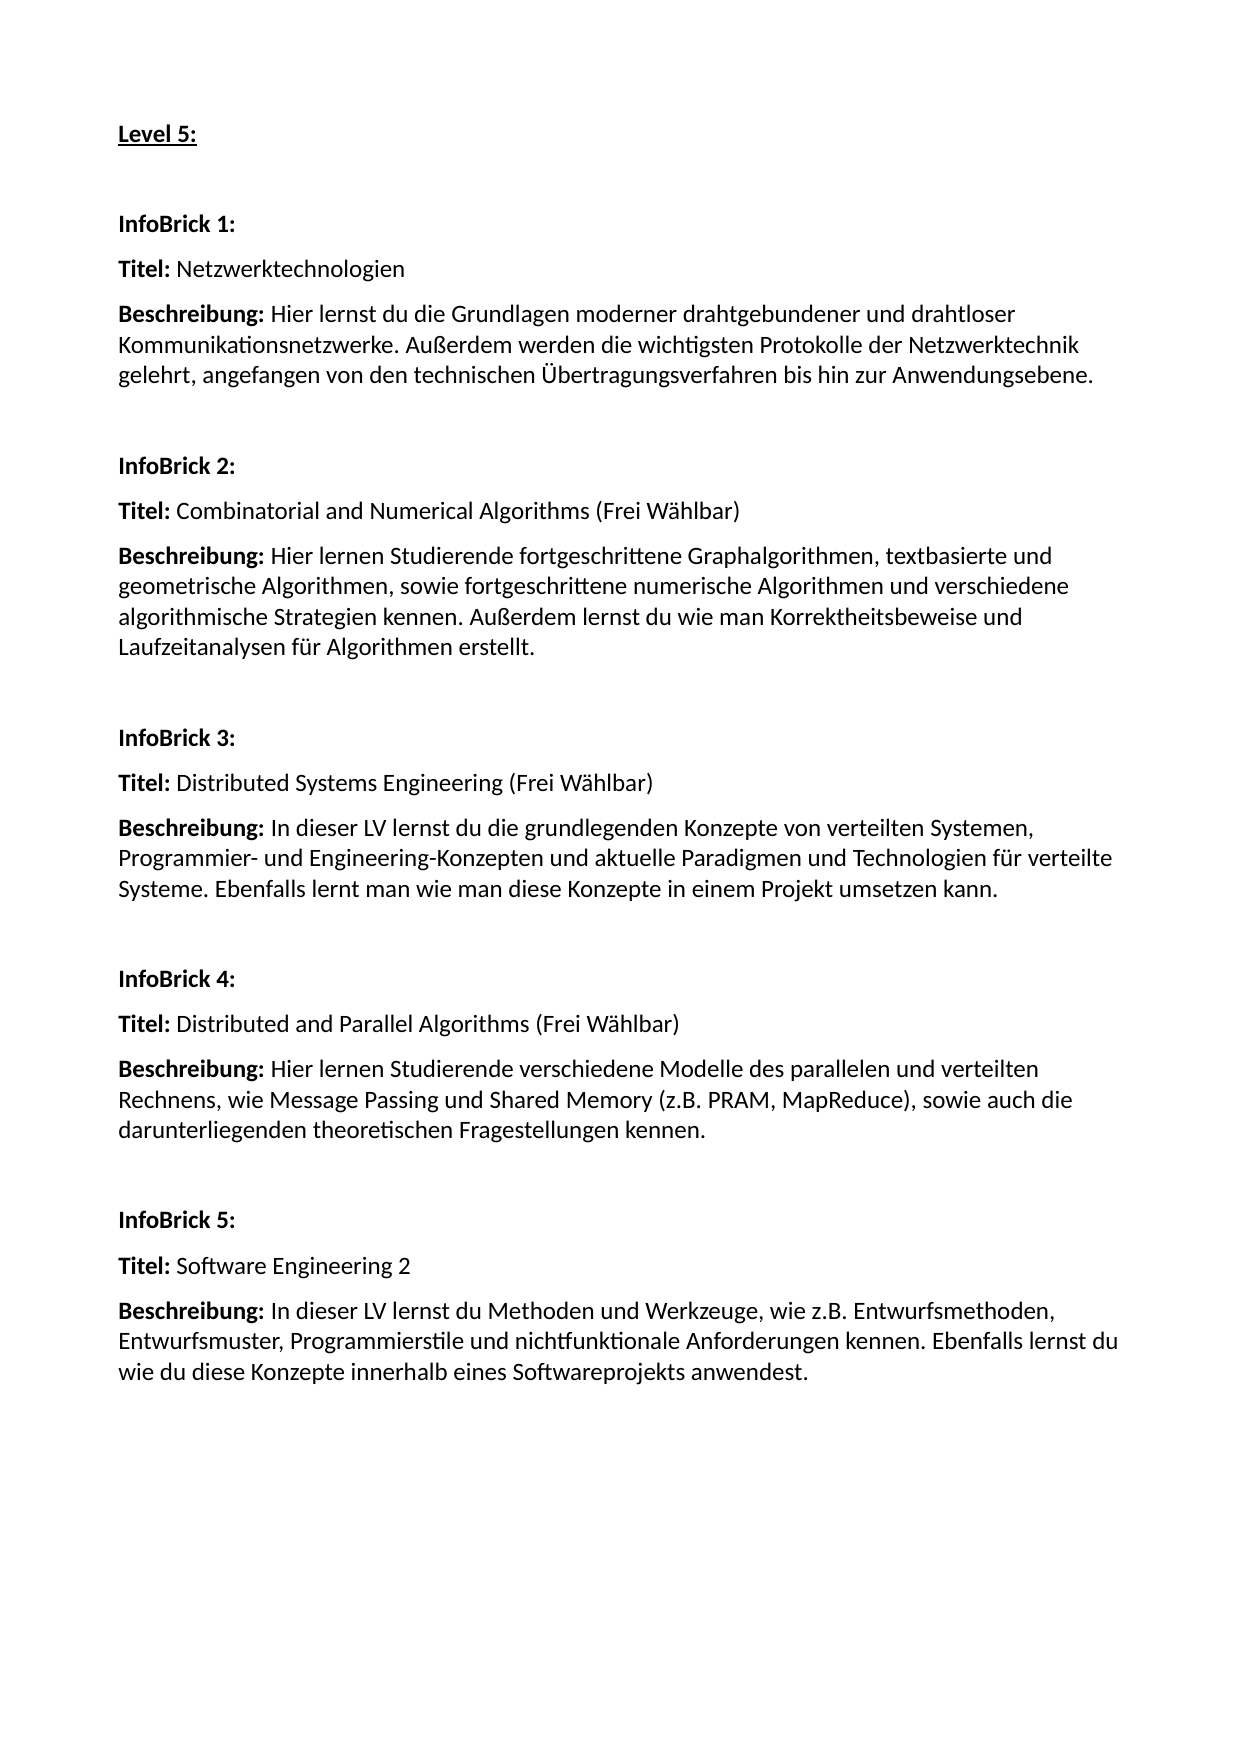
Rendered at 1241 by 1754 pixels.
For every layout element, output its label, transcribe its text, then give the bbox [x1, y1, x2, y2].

text Beschreibung: Hier lernen Studierende fortgeschrittene Graphalgorithmen, textbasierte und geometrische Algorithmen, sowie fortgeschrittene numerische Algorithmen und verschiedene algorithmische Strategien kennen. Außerdem lernst du wie man Korrektheitsbeweise und Laufzeitanalysen für Algorithmen erstellt. [118, 540, 1122, 662]
text Titel: Distributed Systems Engineering (Frei Wählbar) [118, 767, 1122, 797]
text InfoBrick 5: [118, 1205, 1122, 1235]
text Beschreibung: In dieser LV lernst du die grundlegenden Konzepte von verteilten Systemen, Programmier- und Engineering-Konzepten und aktuelle Paradigmen und Technologien für verteilte Systeme. Ebenfalls lernt man wie man diese Konzepte in einem Projekt umsetzen kann. [118, 812, 1122, 903]
text Beschreibung: In dieser LV lernst du Methoden und Werkzeuge, wie z.B. Entwurfsmethoden, Entwurfsmuster, Programmierstile und nichtfunktionale Anforderungen kennen. Ebenfalls lernst du wie du diese Konzepte innerhalb eines Softwareprojekts anwendest. [118, 1295, 1122, 1386]
text Beschreibung: Hier lernst du die Grundlagen moderner drahtgebundener und drahtloser Kommunikationsnetzwerke. Außerdem werden die wichtigsten Protokolle der Netzwerktechnik gelehrt, angefangen von den technischen Übertragungsverfahren bis hin zur Anwendungsebene. [118, 298, 1122, 390]
text InfoBrick 2: [118, 450, 1122, 480]
text Titel: Netzwerktechnologien [118, 253, 1122, 284]
text InfoBrick 4: [118, 963, 1122, 994]
text Level 5: [118, 118, 1122, 149]
text InfoBrick 3: [118, 722, 1122, 752]
text Titel: Distributed and Parallel Algorithms (Frei Wählbar) [118, 1008, 1122, 1039]
text Titel: Software Engineering 2 [118, 1250, 1122, 1280]
text Beschreibung: Hier lernen Studierende verschiedene Modelle des parallelen und verteilten Rechnens, wie Message Passing und Shared Memory (z.B. PRAM, MapReduce), sowie auch die darunterliegenden theoretischen Fragestellungen kennen. [118, 1053, 1122, 1145]
text InfoBrick 1: [118, 208, 1122, 239]
text Titel: Combinatorial and Numerical Algorithms (Frei Wählbar) [118, 495, 1122, 525]
